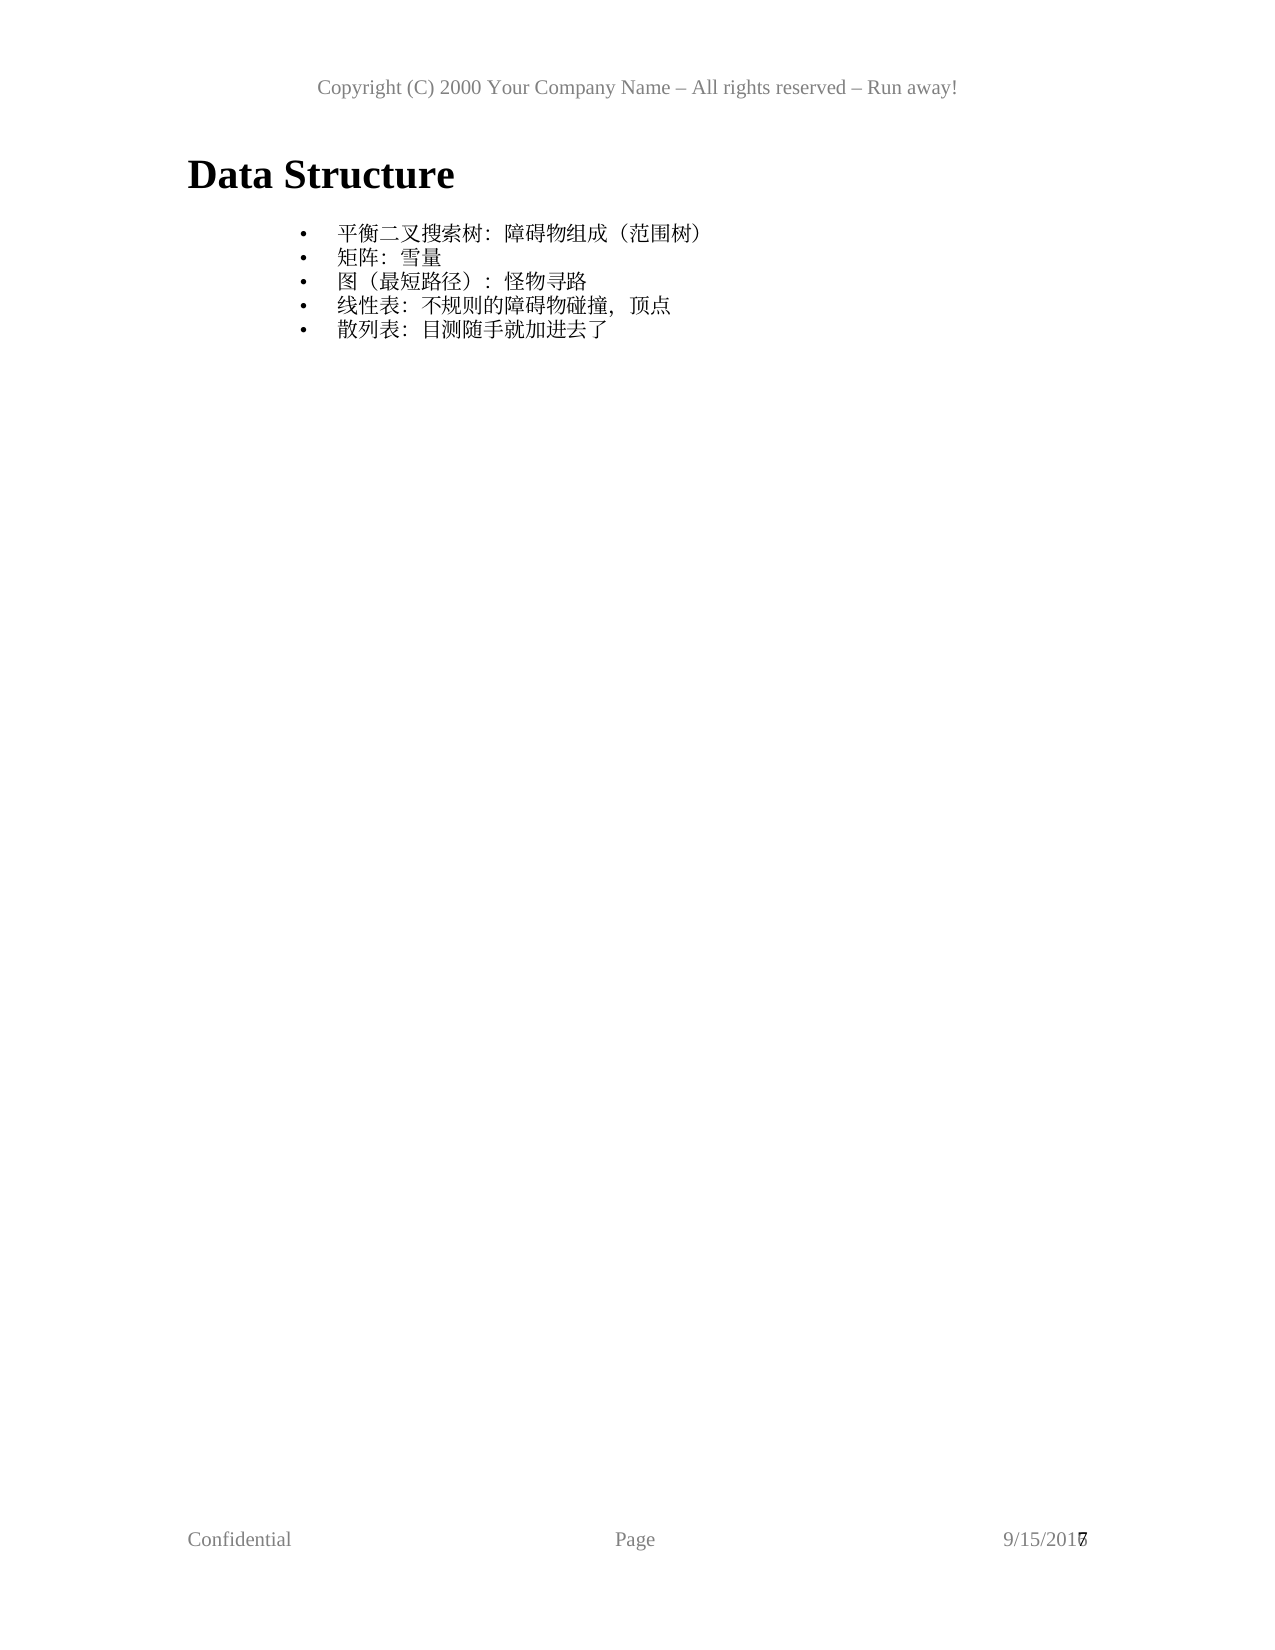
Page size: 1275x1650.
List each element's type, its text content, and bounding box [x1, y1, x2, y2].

list 图（最短路径）：怪物寻路 [300, 270, 1087, 294]
list 线性表：不规则的障碍物碰撞，顶点 [300, 294, 1087, 318]
list 平衡二叉搜索树：障碍物组成（范围树） [300, 222, 1087, 246]
list 散列表：目测随手就加进去了 [300, 318, 1087, 342]
list 矩阵：雪量 [300, 246, 1087, 270]
subtitle Data Structure [187, 150, 1087, 198]
